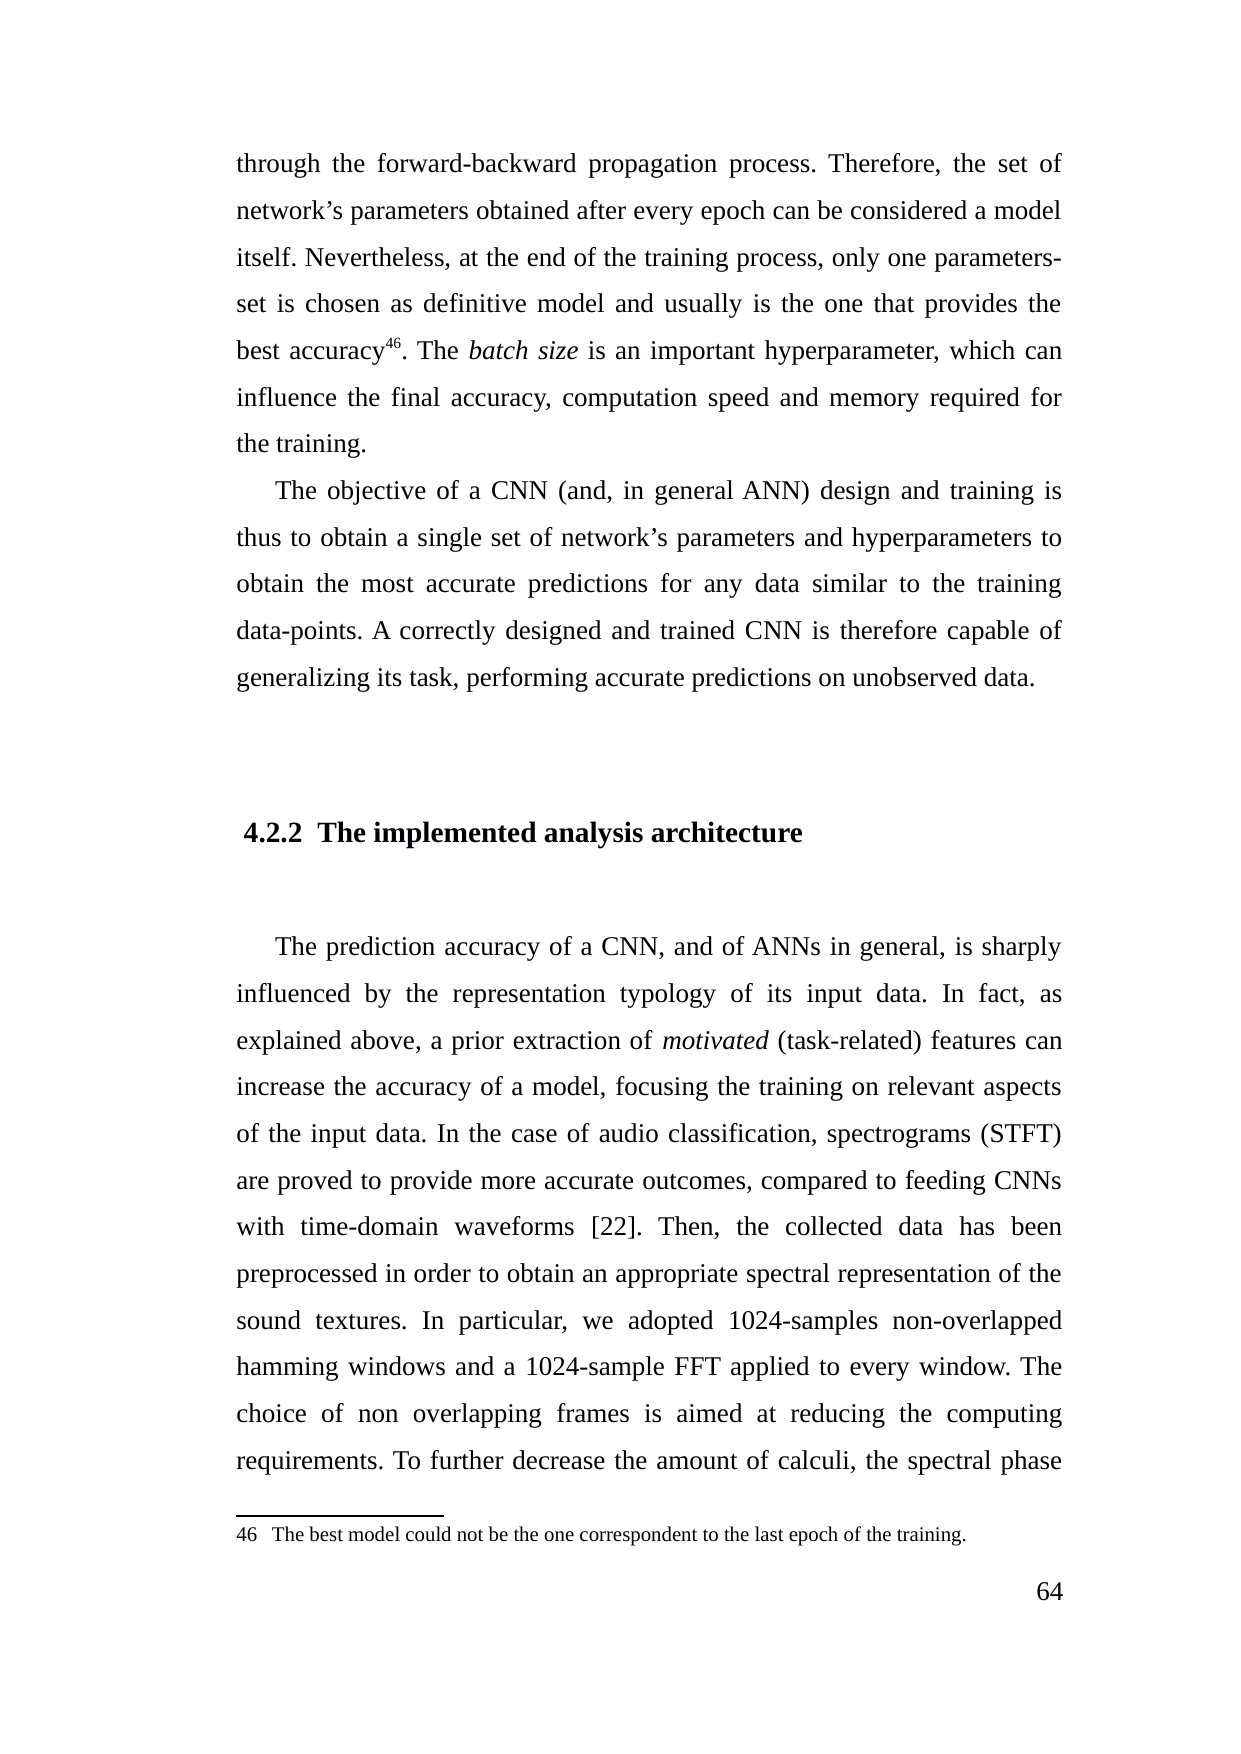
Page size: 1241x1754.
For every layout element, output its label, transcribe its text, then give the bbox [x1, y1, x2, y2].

text The prediction accuracy of a CNN, and of ANNs in general, is sharply influenced by the representation typology of its input data. In fact, as explained above, a prior extraction of motivated (task-related) features can increase the accuracy of a model, focusing the training on relevant aspects of the input data. In the case of audio classification, spectrograms (STFT) are proved to provide more accurate outcomes, compared to feeding CNNs with time-domain waveforms [22]. Then, the collected data has been preprocessed in order to obtain an appropriate spectral representation of the sound textures. In particular, we adopted 1024-samples non-overlapped hamming windows and a 1024-sample FFT applied to every window. The choice of non overlapping frames is aimed at reducing the computing requirements. To further decrease the amount of calculi, the spectral phase [236, 931, 1063, 1475]
text through the forward-backward propagation process. Therefore, the set of network’s parameters obtained after every epoch can be considered a model itself. Nevertheless, at the end of the training process, only one parameters-set is chosen as definitive model and usually is the one that provides the best accuracy. The batch size is an important hyperparameter, which can influence the final accuracy, computation speed and memory required for the training. [236, 148, 1063, 459]
text The objective of a CNN (and, in general ANN) design and training is thus to obtain a single set of network’s parameters and hyperparameters to obtain the most accurate predictions for any data similar to the training data-points. A correctly designed and trained CNN is therefore capable of generalizing its task, performing accurate predictions on unobserved data. [236, 474, 1063, 692]
text The best model could not be the one correspondent to the last epoch of the training. [236, 1522, 1063, 1546]
subtitle The implemented analysis architecture [236, 816, 1063, 849]
